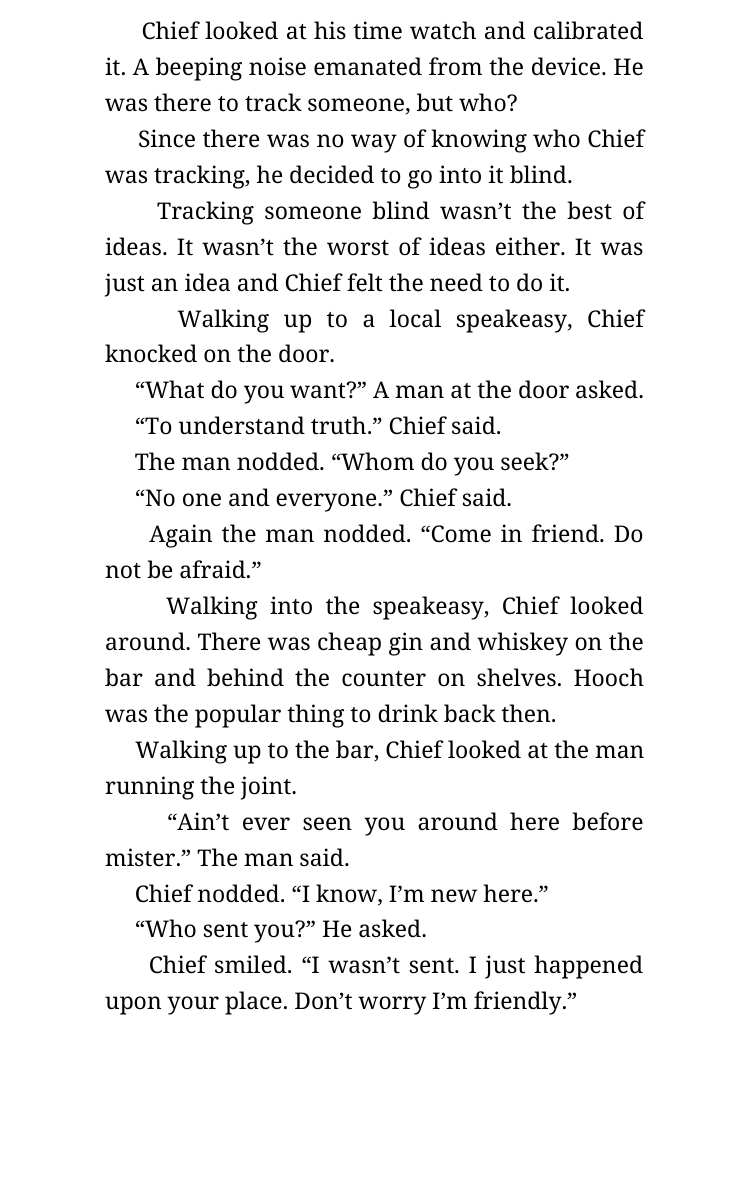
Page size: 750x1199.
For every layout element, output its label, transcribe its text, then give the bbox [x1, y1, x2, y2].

text Walking up to a local speakeasy, Chief knocked on the door. [105, 302, 645, 370]
text “Who sent you?” He asked. [105, 913, 645, 945]
text Walking into the speakeasy, Chief looked around. There was cheap gin and whiskey on the bar and behind the counter on shelves. Hooch was the popular thing to drink back then. [105, 590, 645, 729]
text Again the man nodded. “Come in friend. Do not be afraid.” [105, 518, 645, 585]
text The man nodded. “Whom do you seek?” [105, 446, 645, 477]
text Chief looked at his time watch and calibrated it. A beeping noise emanated from the device. He was there to track someone, but who? [105, 15, 645, 118]
text “What do you want?” A man at the door asked. [105, 374, 645, 406]
text Chief smiled. “I wasn’t sent. I just happened upon your place. Don’t worry I’m friendly.” [105, 949, 645, 1017]
text Walking up to the bar, Chief looked at the man running the joint. [105, 734, 645, 801]
text Since there was no way of knowing who Chief was tracking, he decided to go into it blind. [105, 123, 645, 190]
text Chief nodded. “I know, I’m new here.” [105, 877, 645, 909]
text “To understand truth.” Chief said. [105, 410, 645, 442]
text “Ain’t ever seen you around here before mister.” The man said. [105, 806, 645, 873]
text Tracking someone blind wasn’t the best of ideas. It wasn’t the worst of ideas either. It was just an idea and Chief felt the need to do it. [105, 195, 645, 298]
text “No one and everyone.” Chief said. [105, 482, 645, 513]
